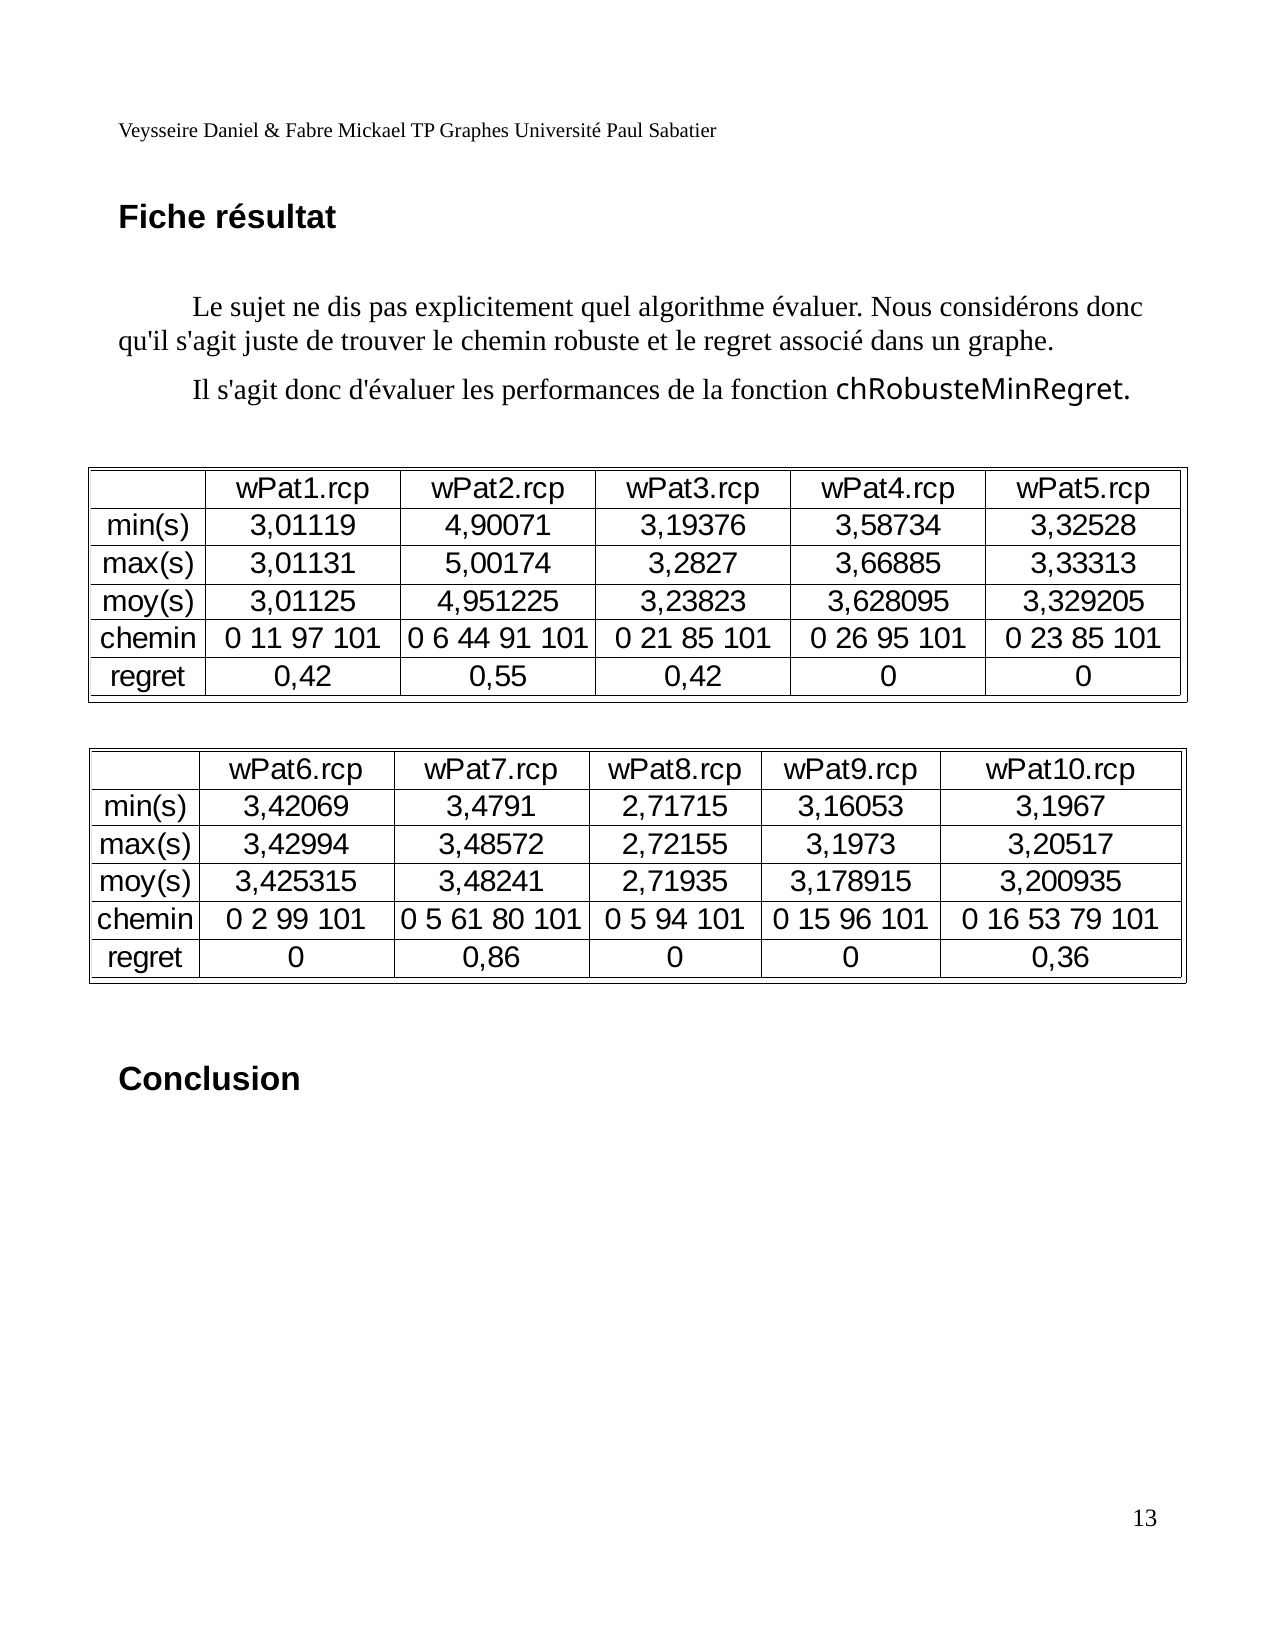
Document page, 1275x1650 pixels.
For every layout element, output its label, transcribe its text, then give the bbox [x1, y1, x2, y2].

text Il s'agit donc d'évaluer les performances de la fonction chRobusteMinRegret. [118, 369, 1157, 408]
subtitle Conclusion [118, 1059, 1157, 1098]
subtitle Fiche résultat [118, 197, 1157, 235]
text Le sujet ne dis pas explicitement quel algorithme évaluer. Nous considérons donc qu'il s'agit juste de trouver le chemin robuste et le regret associé dans un graphe. [118, 289, 1157, 356]
